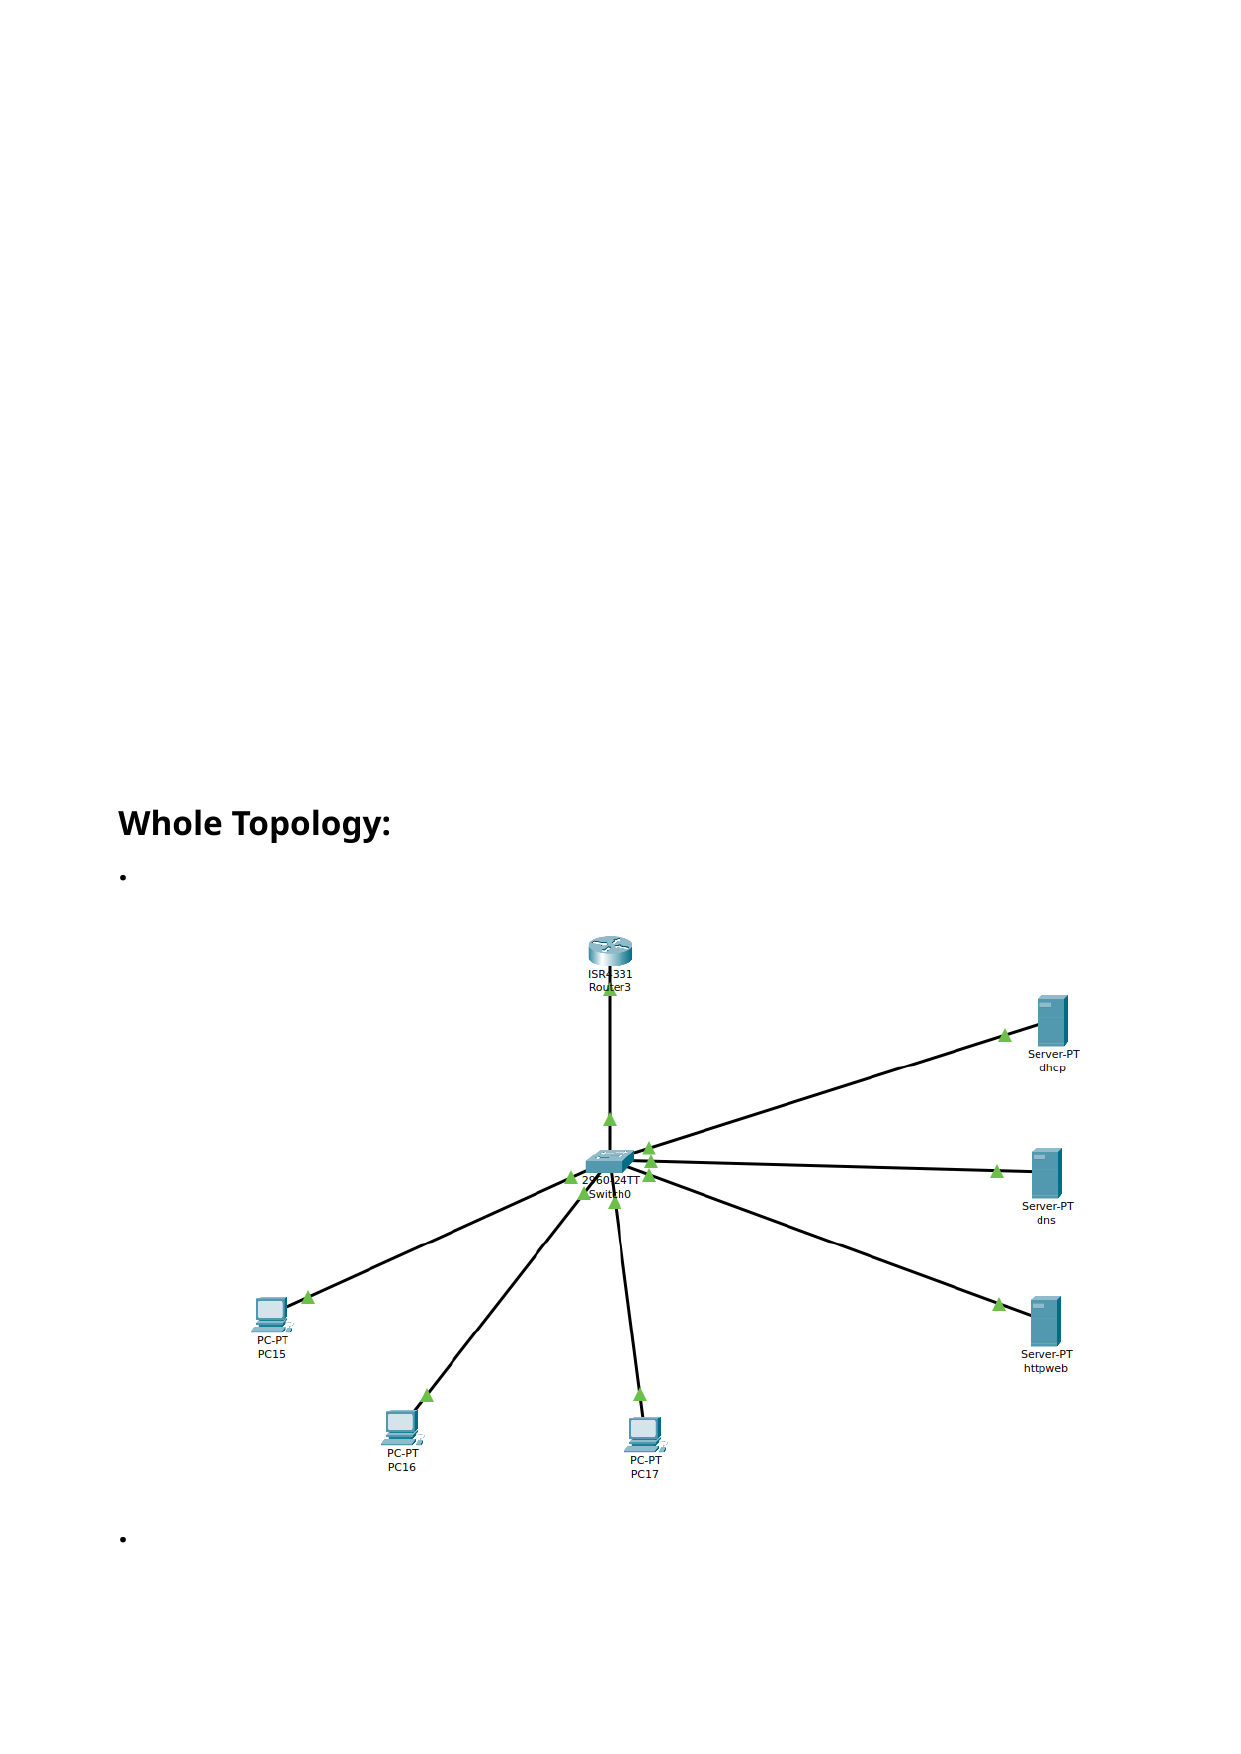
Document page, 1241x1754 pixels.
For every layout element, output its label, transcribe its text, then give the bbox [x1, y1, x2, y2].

text . [118, 1508, 1122, 1553]
text Whole Topology: [118, 799, 1122, 845]
text . [118, 845, 1122, 890]
picture [118, 890, 1123, 1508]
